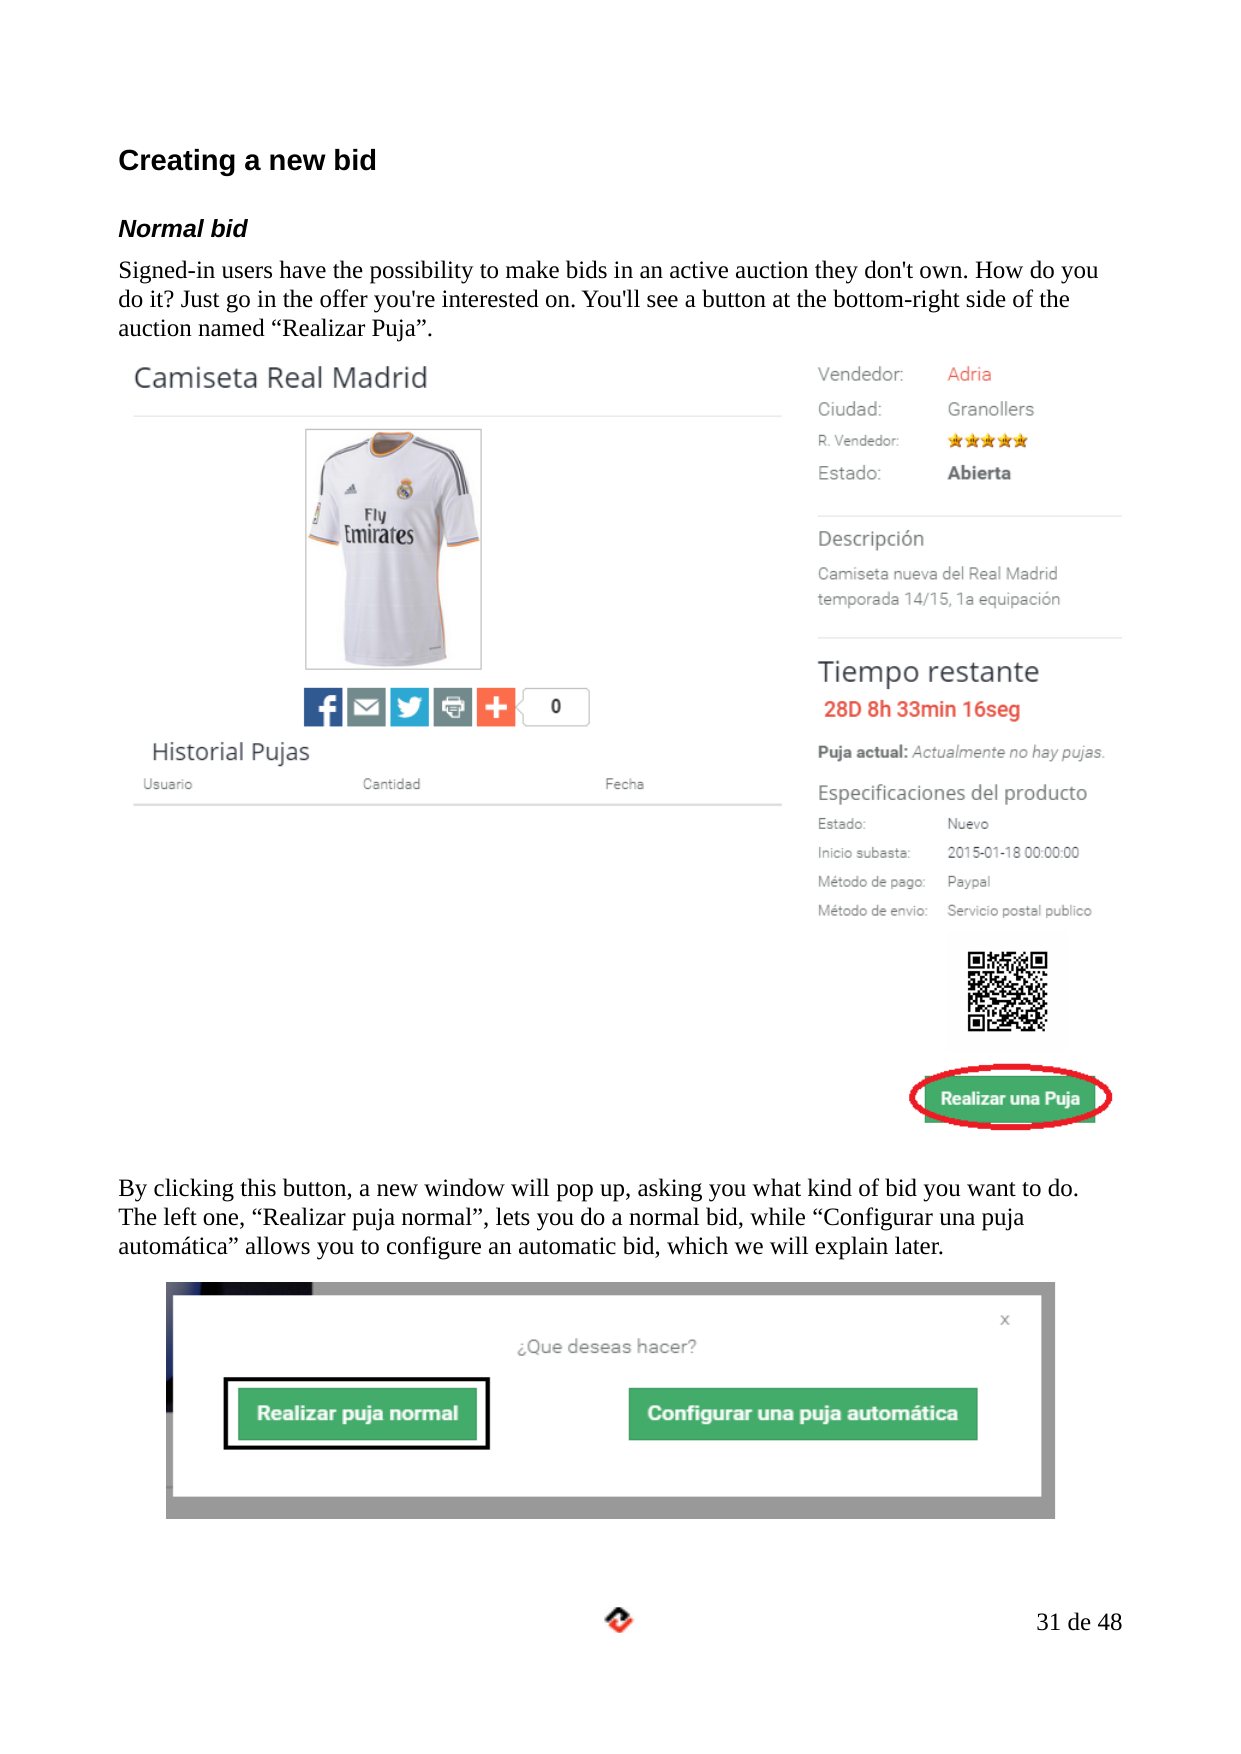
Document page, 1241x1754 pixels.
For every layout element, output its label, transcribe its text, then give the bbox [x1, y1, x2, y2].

subtitle Creating a new bid [118, 143, 1122, 177]
text By clicking this button, a new window will pop up, asking you what kind of bid you want to do. The left one, “Realizar puja normal”, lets you do a normal bid, while “Configurar una puja automática” allows you to configure an automatic bid, which we will explain later. [118, 1173, 1122, 1260]
text Signed-in users have the possibility to make bids in an active auction they don't own. How do you do it? Just go in the offer you're interested on. You'll see a button at the bottom-right side of the auction named “Realizar Puja”. [118, 255, 1122, 341]
subtitle Normal bid [118, 214, 1122, 243]
